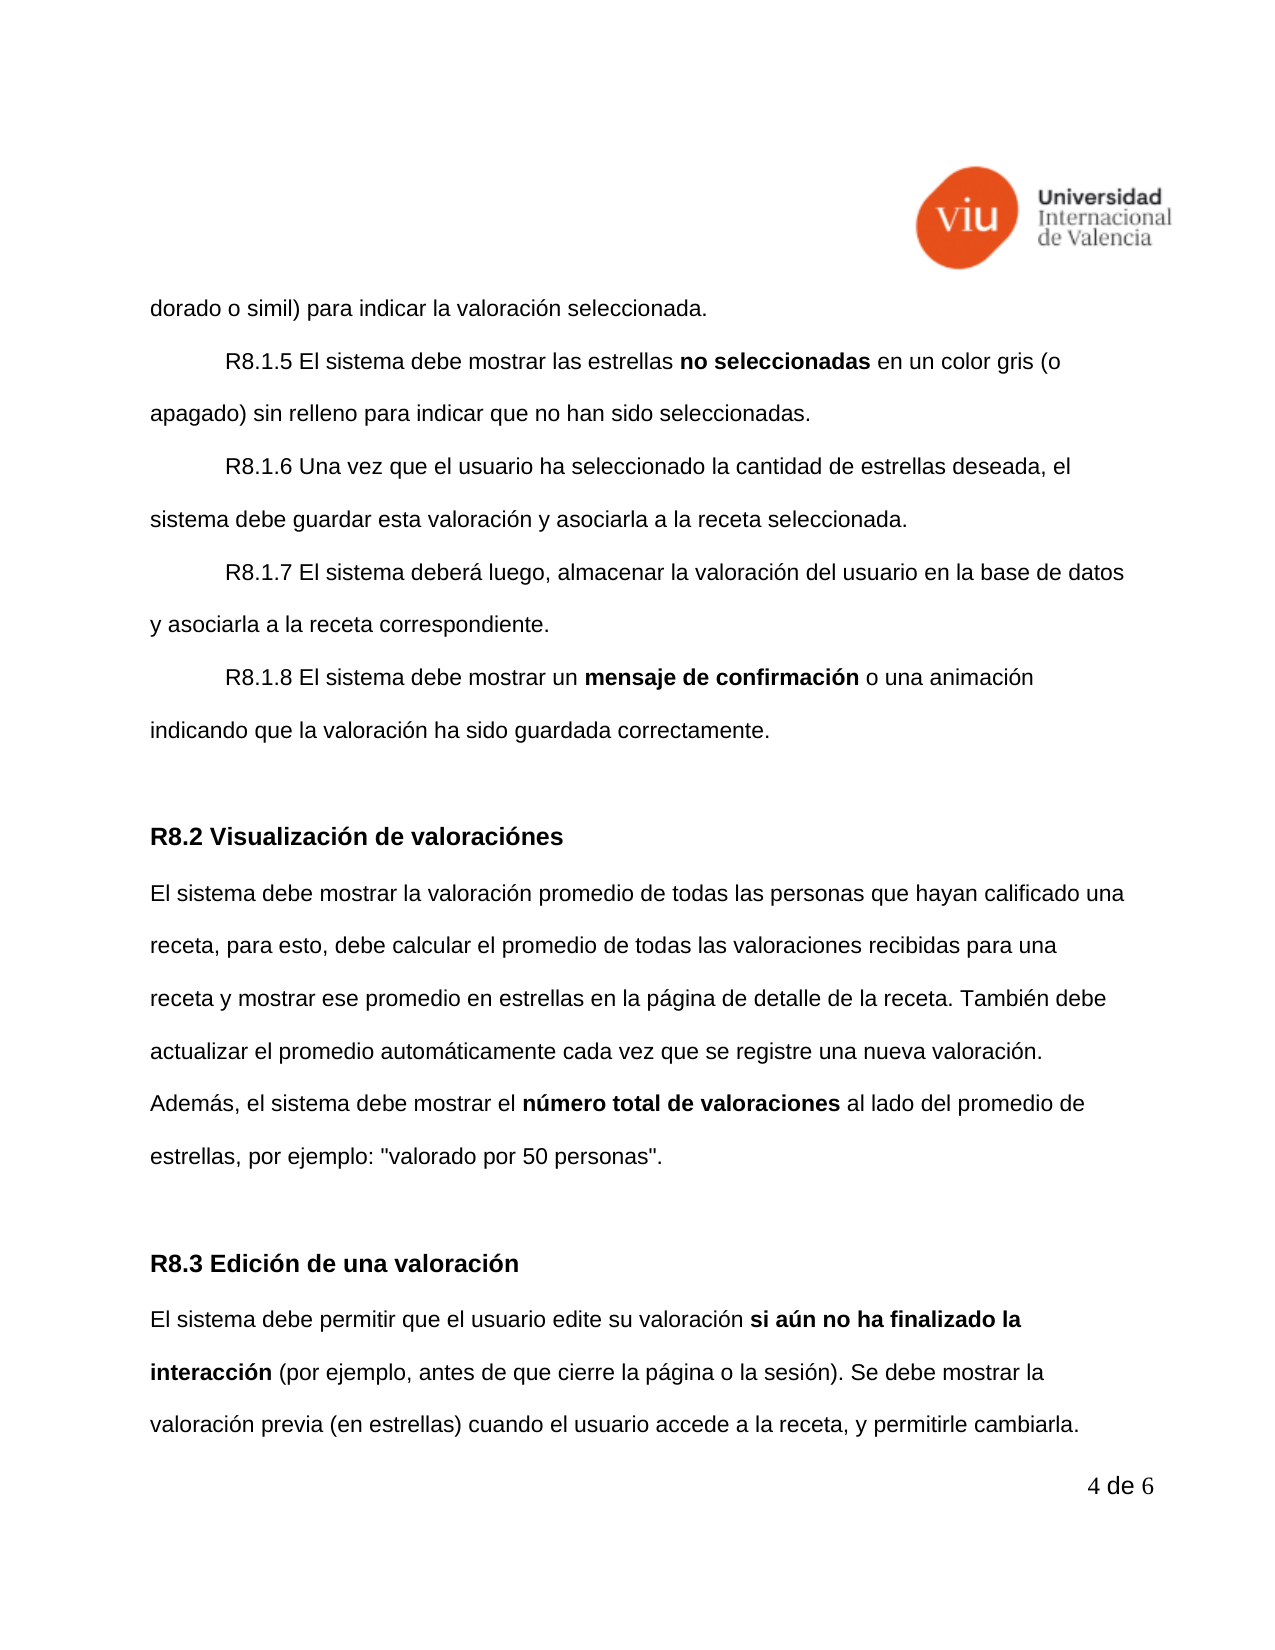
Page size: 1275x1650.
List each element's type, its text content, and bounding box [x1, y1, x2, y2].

text R8.1.5 El sistema debe mostrar las estrellas no seleccionadas en un color gris (o apagado) sin relleno para indicar que no han sido seleccionadas. [150, 348, 1125, 427]
text Además, el sistema debe mostrar el número total de valoraciones al lado del promedio de estrellas, por ejemplo: "valorado por 50 personas". [150, 1090, 1125, 1169]
text R8.1.7 El sistema deberá luego, almacenar la valoración del usuario en la base de datos y asociarla a la receta correspondiente. [150, 558, 1125, 638]
text R8.3 Edición de una valoración [150, 1248, 1125, 1277]
text El sistema debe mostrar la valoración promedio de todas las personas que hayan calificado una receta, para esto, debe calcular el promedio de todas las valoraciones recibidas para una receta y mostrar ese promedio en estrellas en la página de detalle de la receta. También debe actualizar el promedio automáticamente cada vez que se registre una nueva valoración. [150, 879, 1125, 1064]
text R8.1.6 Una vez que el usuario ha seleccionado la cantidad de estrellas deseada, el sistema debe guardar esta valoración y asociarla a la receta seleccionada. [150, 453, 1125, 532]
picture [913, 162, 1175, 274]
text El sistema debe permitir que el usuario edite su valoración si aún no ha finalizado la interacción (por ejemplo, antes de que cierre la página o la sesión). Se debe mostrar la valoración previa (en estrellas) cuando el usuario accede a la receta, y permitirle cambiarla. [150, 1306, 1125, 1438]
text dorado o simil) para indicar la valoración seleccionada. [150, 295, 1125, 321]
text R8.2 Visualización de valoraciónes [150, 822, 1125, 851]
text R8.1.8 El sistema debe mostrar un mensaje de confirmación o una animación indicando que la valoración ha sido guardada correctamente. [150, 664, 1125, 743]
